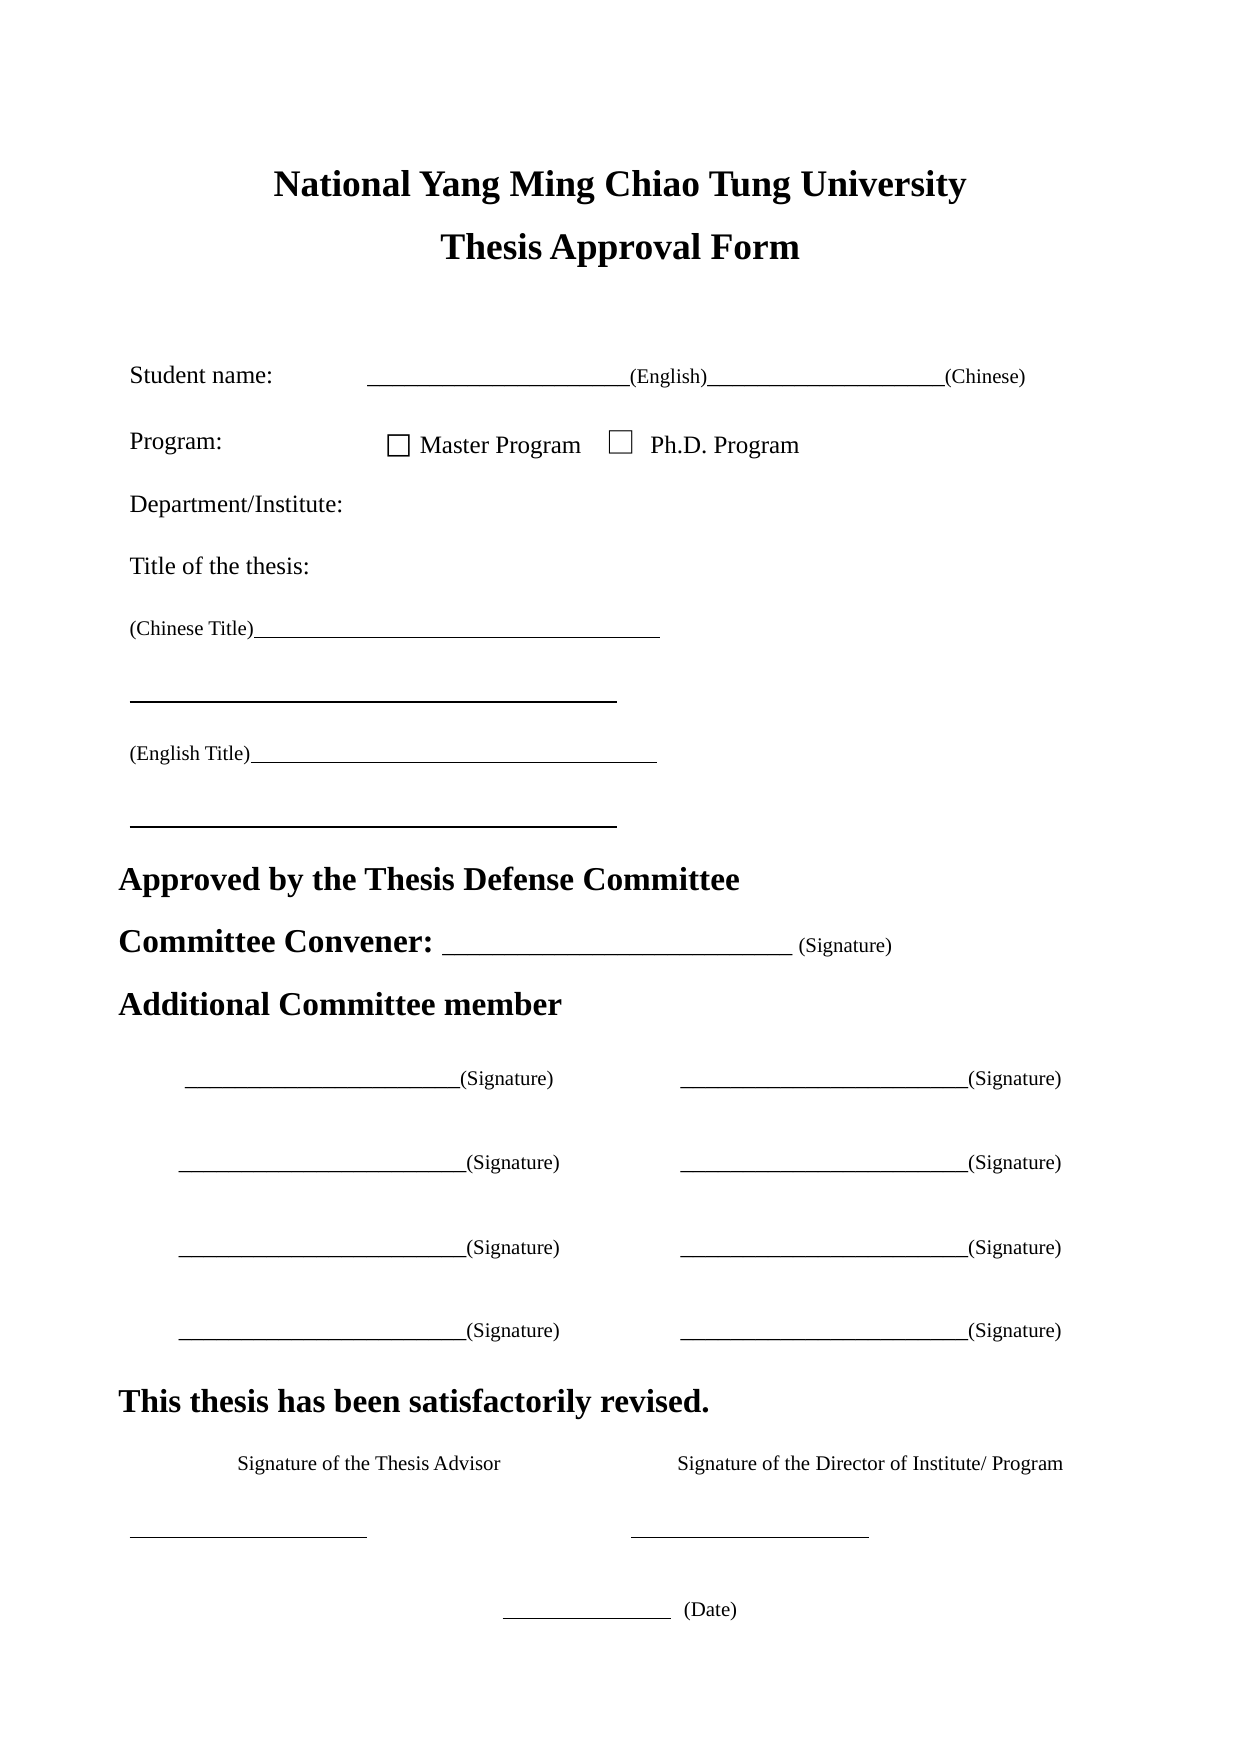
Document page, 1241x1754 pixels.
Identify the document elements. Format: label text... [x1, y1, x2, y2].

table_cell [118, 1484, 619, 1566]
table_cell Title of the thesis: [118, 524, 356, 587]
table_cell [620, 1484, 1121, 1566]
text Committee Convener: ____________________________ (Signature) [118, 899, 1122, 962]
table_header Student name: [118, 329, 356, 399]
table_cell _______________________(Signature) [620, 1193, 1122, 1276]
table_header _____________________(English)___________________(Chinese) [356, 329, 1098, 399]
table_cell _______________________(Signature) [620, 1276, 1122, 1359]
table_cell (Date) [118, 1566, 1121, 1642]
table_cell _______________________(Signature) [118, 1276, 620, 1359]
table_header Signature of the Thesis Advisor [118, 1422, 619, 1484]
table_header _______________________(Signature) [620, 1024, 1122, 1107]
table_cell _______________________(Signature) [620, 1107, 1122, 1193]
table_header Signature of the Director of Institute/ Program [620, 1422, 1121, 1484]
table_cell □ Master Program □ Ph.D. Program [356, 399, 1098, 462]
text Additional Committee member [118, 962, 1122, 1024]
text Thesis Approval Form [118, 204, 1122, 267]
text Approved by the Thesis Defense Committee [118, 837, 1122, 899]
text National Yang Ming Chiao Tung University [118, 142, 1122, 204]
table_cell Department/Institute: [118, 462, 356, 524]
table_cell (English Title) [118, 712, 1098, 837]
table_cell [356, 524, 1098, 587]
table_cell Program: [118, 399, 356, 462]
table_cell (Chinese Title) [118, 587, 1098, 712]
table_cell _______________________(Signature) [118, 1193, 620, 1276]
table_cell [356, 462, 1098, 524]
table_header ______________________(Signature) [118, 1024, 620, 1107]
text This thesis has been satisfactorily revised. [118, 1359, 1122, 1422]
table_cell _______________________(Signature) [118, 1107, 620, 1193]
